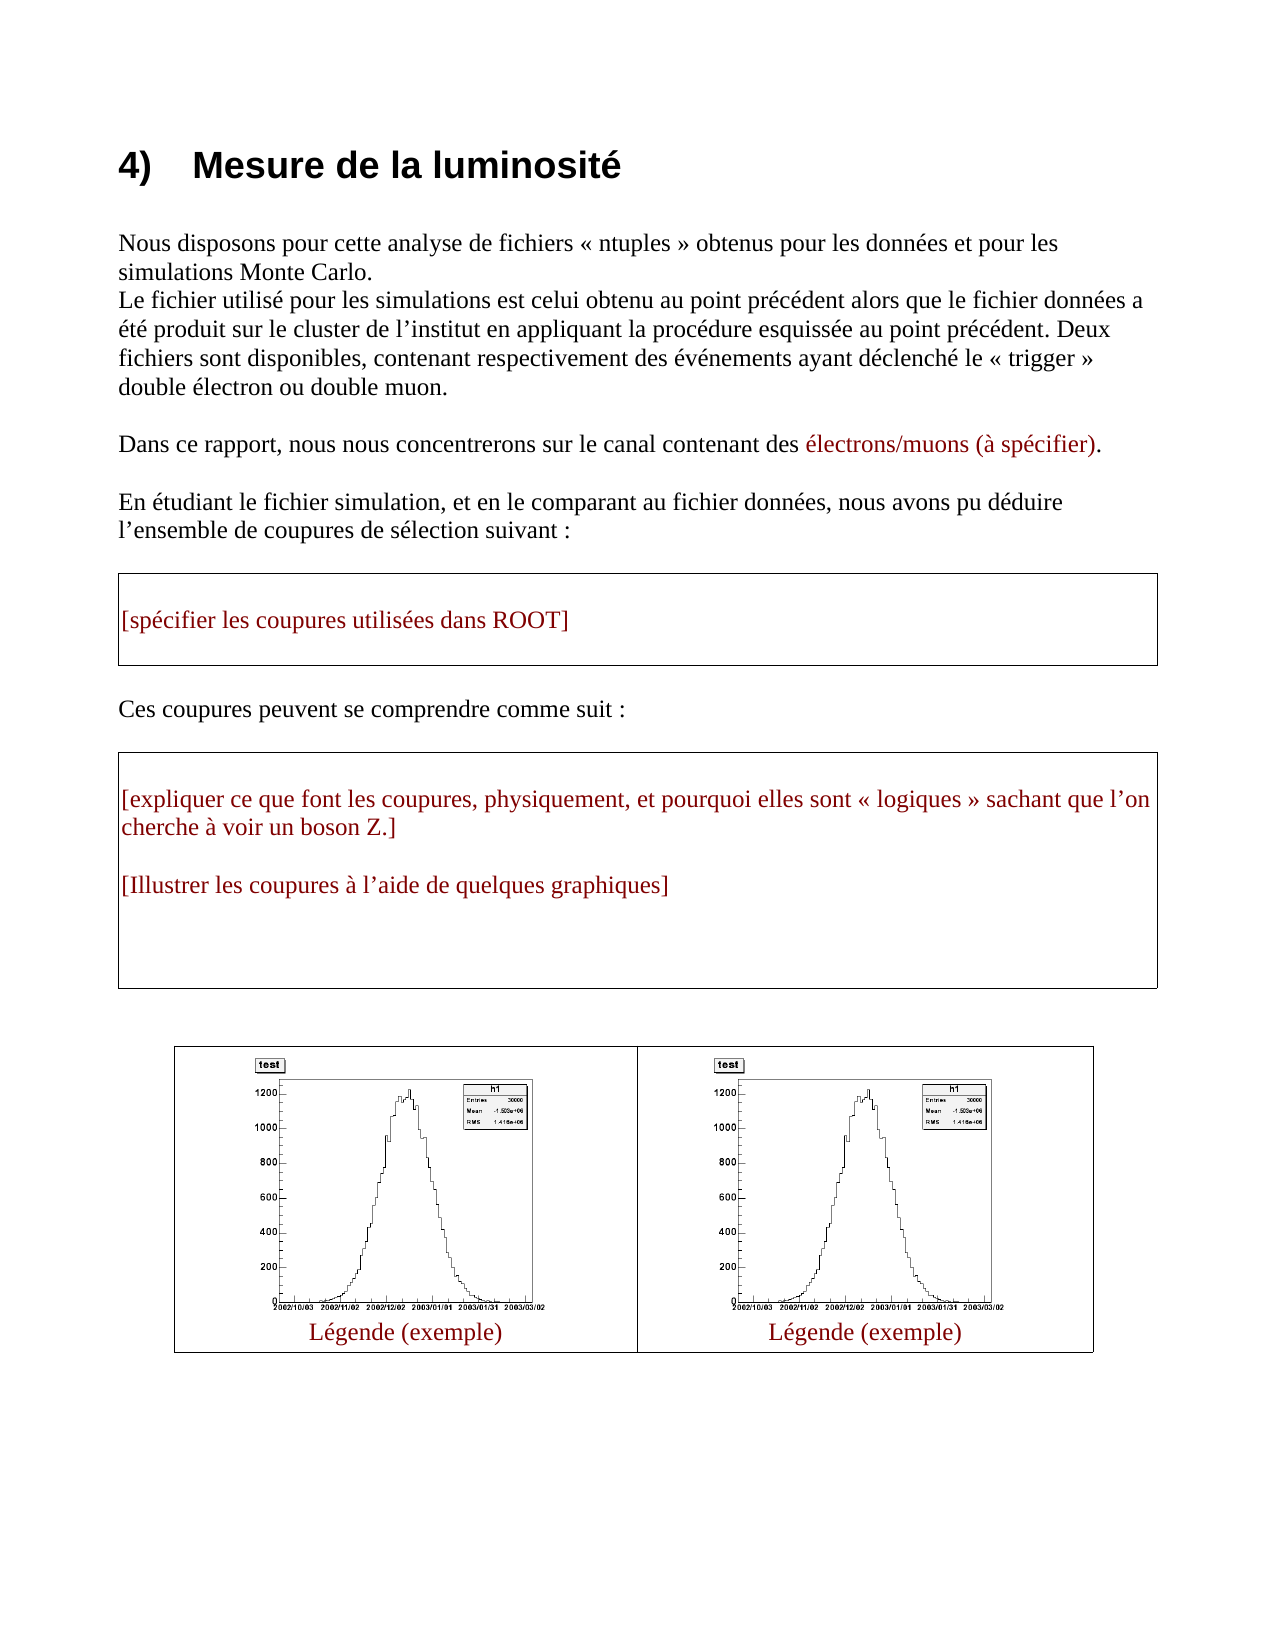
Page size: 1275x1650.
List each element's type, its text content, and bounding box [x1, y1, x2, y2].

text En étudiant le fichier simulation, et en le comparant au fichier données, nous avons pu déduire l’ensemble de coupures de sélection suivant : [118, 487, 1157, 544]
subtitle Mesure de la luminosité [118, 143, 1157, 187]
text [expliquer ce que font les coupures, physiquement, et pourquoi elles sont « logiques » sachant que l’on cherche à voir un boson Z.] [119, 781, 1157, 841]
text [spécifier les coupures utilisées dans ROOT] [119, 602, 1157, 634]
text [Illustrer les coupures à l’aide de quelques graphiques] [119, 867, 1157, 899]
table_header Légende (exemple) [175, 1047, 637, 1352]
text Nous disposons pour cette analyse de fichiers « ntuples » obtenus pour les données et pour les simulations Monte Carlo. [118, 228, 1157, 286]
text Dans ce rapport, nous nous concentrerons sur le canal contenant des électrons/muons (à spécifier). [118, 429, 1157, 458]
text Le fichier utilisé pour les simulations est celui obtenu au point précédent alors que le fichier données a été produit sur le cluster de l’institut en appliquant la procédure esquissée au point précédent. Deux fichiers sont disponibles, contenant respectivement des événements ayant déclenché le « trigger » double électron ou double muon. [118, 286, 1157, 401]
picture [247, 1051, 564, 1318]
text Ces coupures peuvent se comprendre comme suit : [118, 694, 1157, 723]
picture [707, 1051, 1023, 1318]
table_header Légende (exemple) [638, 1047, 1093, 1352]
